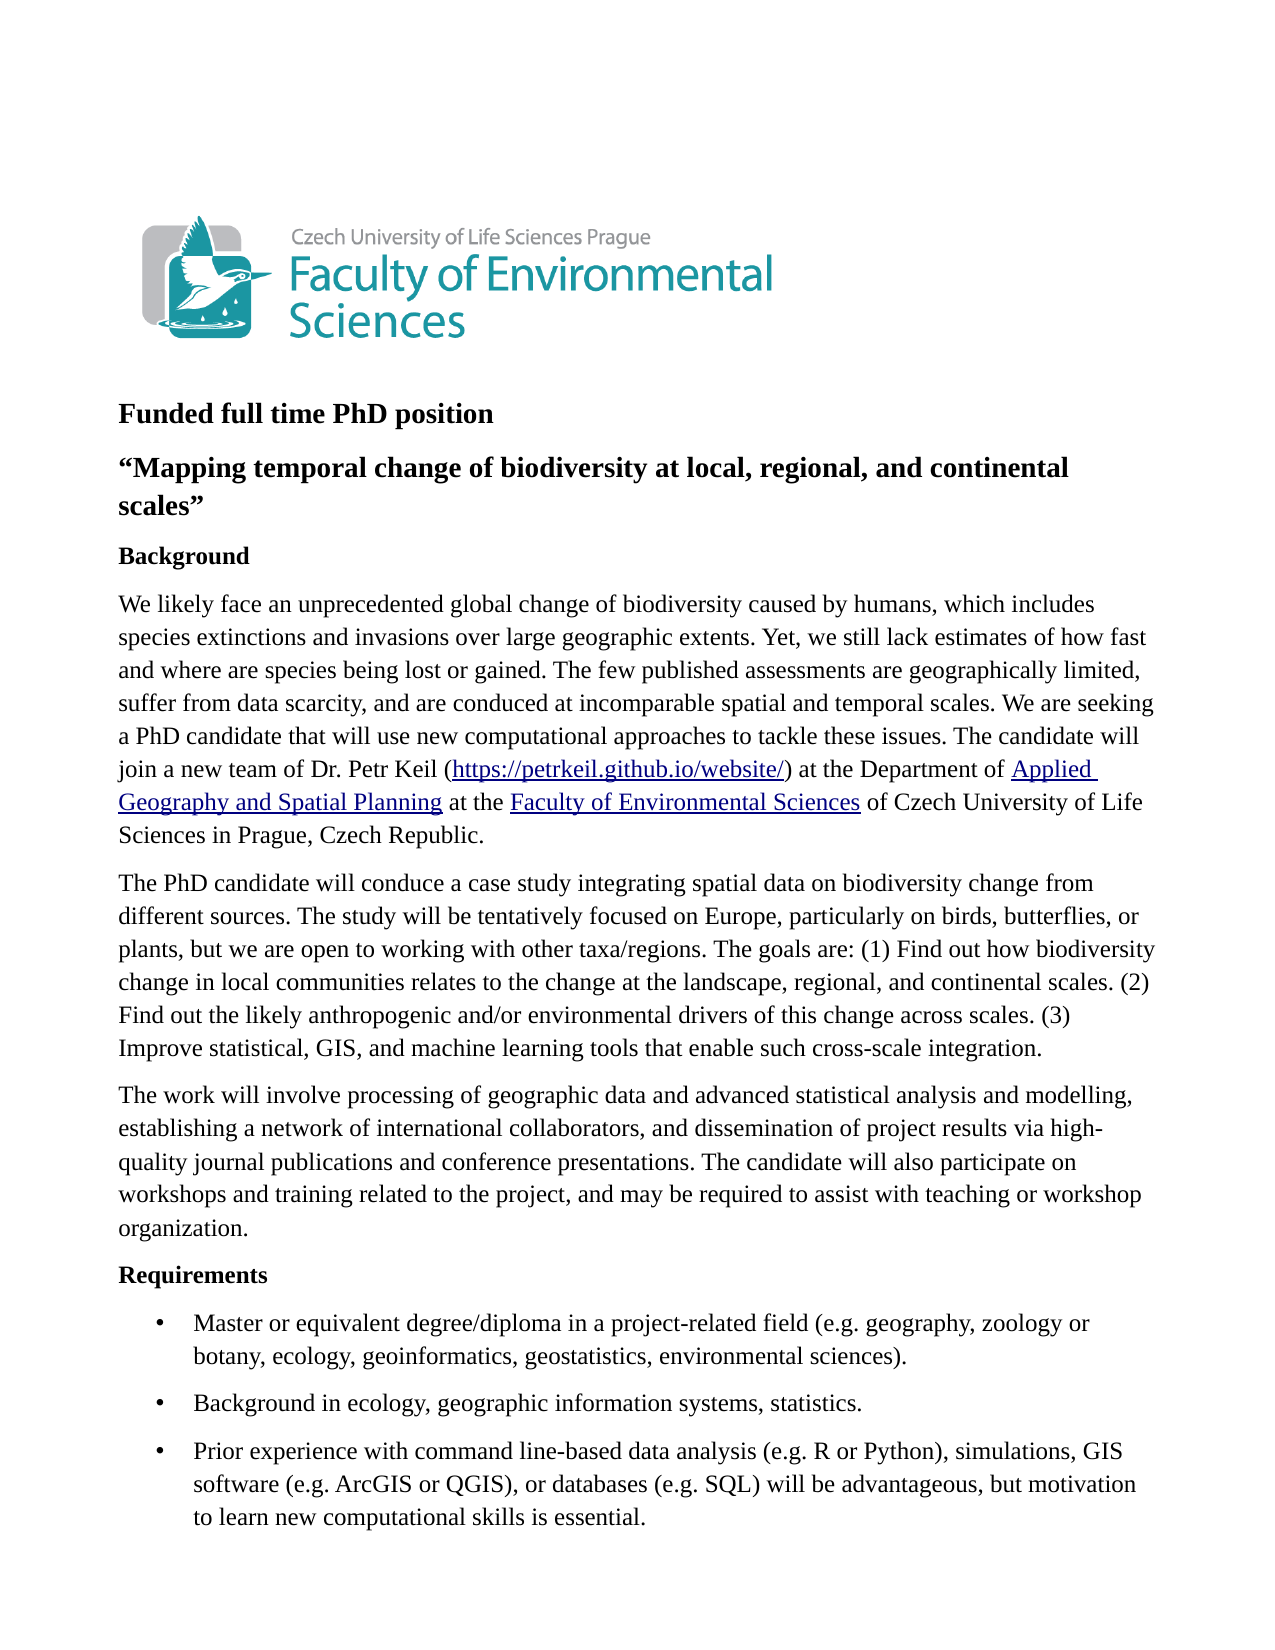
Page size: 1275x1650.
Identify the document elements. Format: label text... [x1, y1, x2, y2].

picture [118, 176, 790, 378]
text We likely face an unprecedented global change of biodiversity caused by humans, which includes species extinctions and invasions over large geographic extents. Yet, we still lack estimates of how fast and where are species being lost or gained. The few published assessments are geographically limited, suffer from data scarcity, and are conduced at incomparable spatial and temporal scales. We are seeking a PhD candidate that will use new computational approaches to tackle these issues. The candidate will join a new team of Dr. Petr Keil (https://petrkeil.github.io/website/) at the Department of Applied Geography and Spatial Planning at the Faculty of Environmental Sciences of Czech University of Life Sciences in Prague, Czech Republic. [118, 589, 1157, 849]
list Prior experience with command line-based data analysis (e.g. R or Python), simulations, GIS software (e.g. ArcGIS or QGIS), or databases (e.g. SQL) will be advantageous, but motivation to learn new computational skills is essential. [156, 1436, 1157, 1531]
text Requirements [118, 1260, 1157, 1289]
text Funded full time PhD position [118, 397, 1157, 430]
text Background [118, 541, 1157, 570]
text The PhD candidate will conduce a case study integrating spatial data on biodiversity change from different sources. The study will be tentatively focused on Europe, particularly on birds, butterflies, or plants, but we are open to working with other taxa/regions. The goals are: (1) Find out how biodiversity change in local communities relates to the change at the landscape, regional, and continental scales. (2) Find out the likely anthropogenic and/or environmental drivers of this change across scales. (3) Improve statistical, GIS, and machine learning tools that enable such cross-scale integration. [118, 868, 1157, 1062]
list Master or equivalent degree/diploma in a project-related field (e.g. geography, zoology or botany, ecology, geoinformatics, geostatistics, environmental sciences). [156, 1308, 1157, 1369]
text The work will involve processing of geographic data and advanced statistical analysis and modelling, establishing a network of international collaborators, and dissemination of project results via high-quality journal publications and conference presentations. The candidate will also participate on workshops and training related to the project, and may be required to assist with teaching or workshop organization. [118, 1081, 1157, 1241]
text “Mapping temporal change of biodiversity at local, regional, and continental scales” [118, 450, 1157, 522]
list Background in ecology, geographic information systems, statistics. [156, 1388, 1157, 1417]
